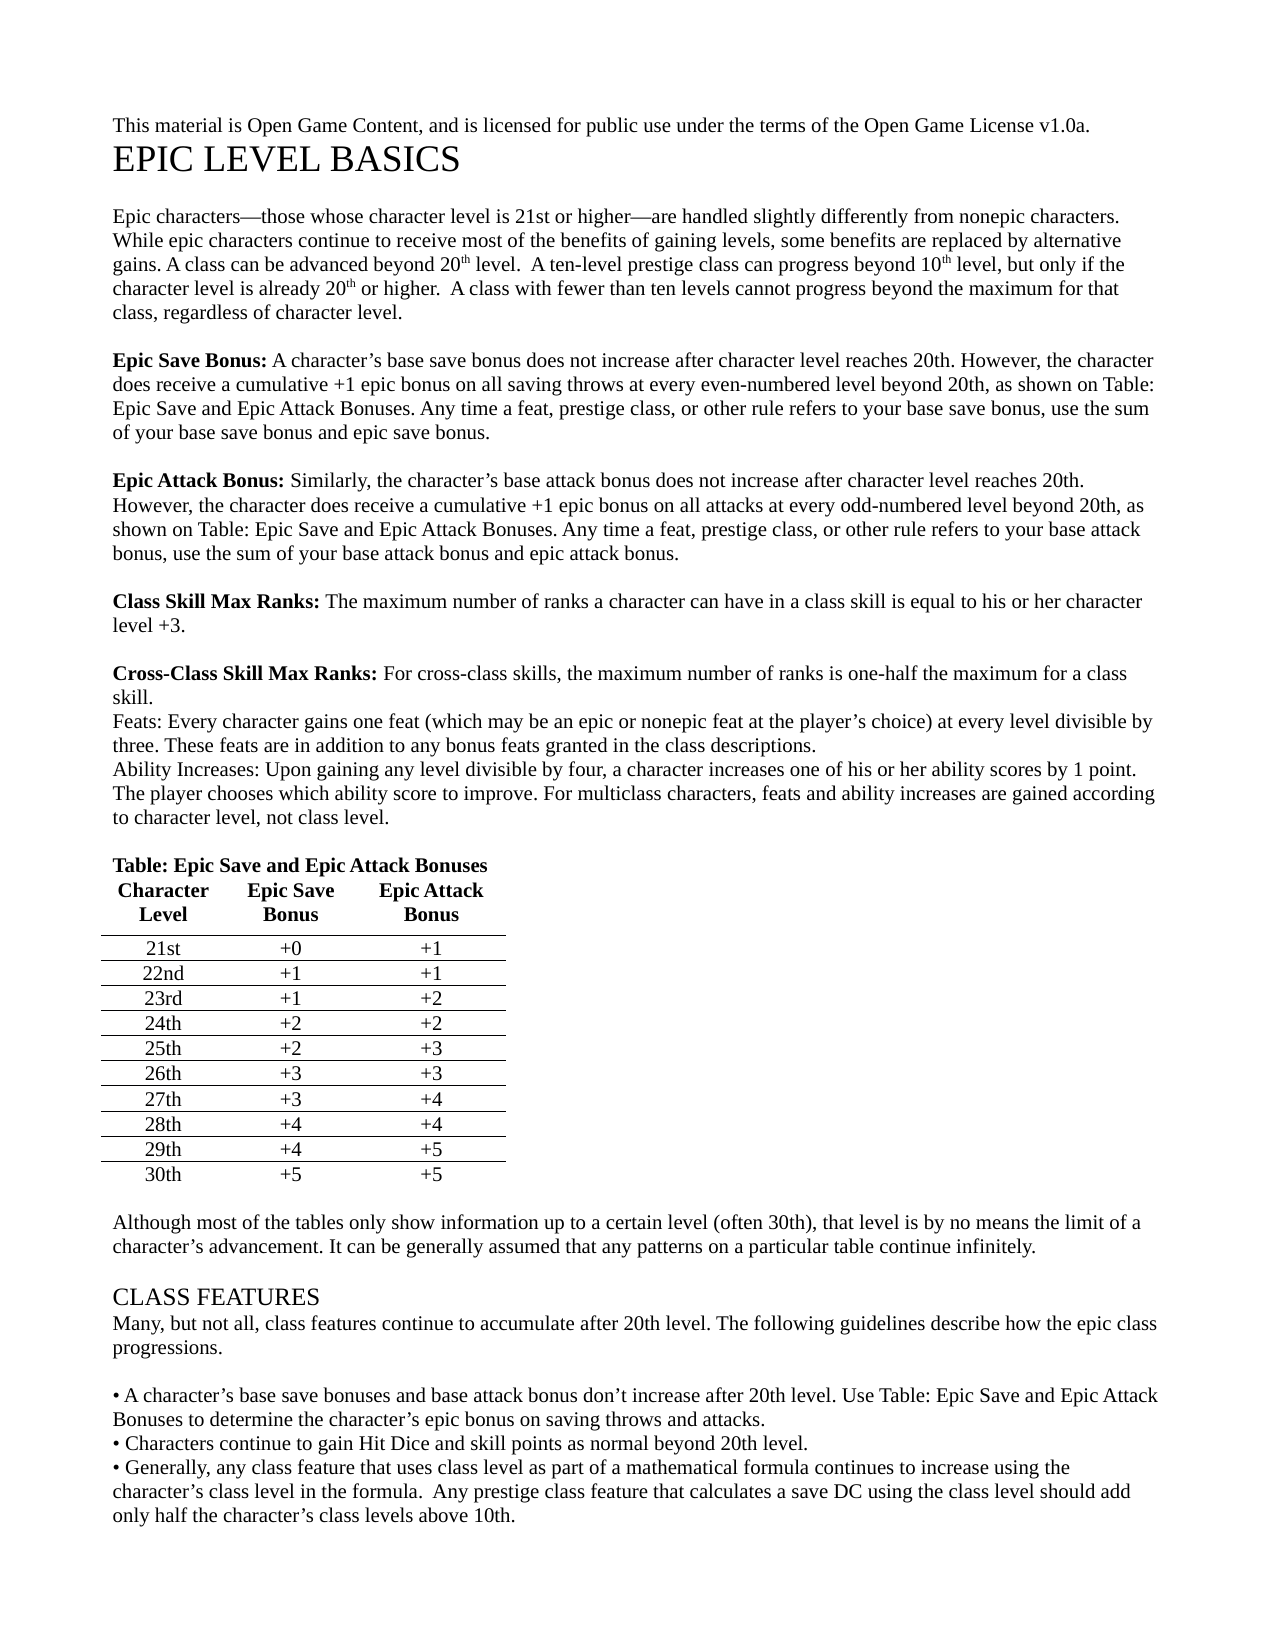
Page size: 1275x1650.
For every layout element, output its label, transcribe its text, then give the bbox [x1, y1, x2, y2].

table_cell +2 [356, 986, 506, 1010]
subtitle CLASS FEATURES [112, 1282, 1162, 1311]
text Table: Epic Save and Epic Attack Bonuses [112, 853, 1162, 877]
table_cell +4 [225, 1112, 356, 1136]
table_cell 24th [101, 1011, 225, 1035]
table_cell 27th [101, 1086, 225, 1111]
table_cell +2 [225, 1011, 356, 1035]
table_cell +5 [356, 1137, 506, 1161]
text Epic characters—those whose character level is 21st or higher—are handled slightly differently from nonepic characters. While epic characters continue to receive most of the benefits of gaining levels, some benefits are replaced by alternative gains. A class can be advanced beyond 20th level. A ten-level prestige class can progress beyond 10th level, but only if the character level is already 20th or higher. A class with fewer than ten levels cannot progress beyond the maximum for that class, regardless of character level. [112, 204, 1162, 324]
table_cell 26th [101, 1061, 225, 1085]
text Many, but not all, class features continue to accumulate after 20th level. The following guidelines describe how the epic class progressions. [112, 1311, 1162, 1359]
table_cell +1 [356, 936, 506, 960]
table_cell +1 [356, 961, 506, 985]
table_cell +3 [356, 1036, 506, 1060]
text Epic Save Bonus: A character’s base save bonus does not increase after character level reaches 20th. However, the character does receive a cumulative +1 epic bonus on all saving throws at every even-numbered level beyond 20th, as shown on Table: Epic Save and Epic Attack Bonuses. Any time a feat, prestige class, or other rule refers to your base save bonus, use the sum of your base save bonus and epic save bonus. [112, 348, 1162, 444]
table_cell 23rd [101, 986, 225, 1010]
table_cell +3 [356, 1061, 506, 1085]
table_cell +3 [225, 1061, 356, 1085]
table_cell +3 [225, 1086, 356, 1111]
text Cross-Class Skill Max Ranks: For cross-class skills, the maximum number of ranks is one-half the maximum for a class skill. [112, 661, 1162, 709]
text This material is Open Game Content, and is licensed for public use under the terms of the Open Game License v1.0a. [112, 112, 1162, 137]
table_cell 22nd [101, 961, 225, 985]
table_cell +1 [225, 961, 356, 985]
text Feats: Every character gains one feat (which may be an epic or nonepic feat at the player’s choice) at every level divisible by three. These feats are in addition to any bonus feats granted in the class descriptions. [112, 709, 1162, 757]
table_header Character Level [101, 878, 225, 935]
text • A character’s base save bonuses and base attack bonus don’t increase after 20th level. Use Table: Epic Save and Epic Attack Bonuses to determine the character’s epic bonus on saving throws and attacks. [112, 1383, 1162, 1431]
table_cell +4 [356, 1112, 506, 1136]
table_header Epic Attack Bonus [356, 878, 506, 935]
text Although most of the tables only show information up to a certain level (often 30th), that level is by no means the limit of a character’s advancement. It can be generally assumed that any patterns on a particular table continue infinitely. [112, 1210, 1162, 1258]
table_cell 25th [101, 1036, 225, 1060]
text • Generally, any class feature that uses class level as part of a mathematical formula continues to increase using the character’s class level in the formula. Any prestige class feature that calculates a save DC using the class level should add only half the character’s class levels above 10th. [112, 1455, 1162, 1527]
text Class Skill Max Ranks: The maximum number of ranks a character can have in a class skill is equal to his or her character level +3. [112, 589, 1162, 637]
table_cell 28th [101, 1112, 225, 1136]
table_cell +4 [225, 1137, 356, 1161]
table_cell +1 [225, 986, 356, 1010]
text • Characters continue to gain Hit Dice and skill points as normal beyond 20th level. [112, 1431, 1162, 1455]
table_header Epic Save Bonus [225, 878, 356, 935]
table_cell +0 [225, 936, 356, 960]
table_cell +4 [356, 1086, 506, 1111]
table_cell +5 [225, 1162, 356, 1186]
table_cell +2 [356, 1011, 506, 1035]
text Ability Increases: Upon gaining any level divisible by four, a character increases one of his or her ability scores by 1 point. The player chooses which ability score to improve. For multiclass characters, feats and ability increases are gained according to character level, not class level. [112, 757, 1162, 829]
table_cell +2 [225, 1036, 356, 1060]
table_cell +5 [356, 1162, 506, 1186]
table_cell 21st [101, 936, 225, 960]
text Epic Attack Bonus: Similarly, the character’s base attack bonus does not increase after character level reaches 20th. However, the character does receive a cumulative +1 epic bonus on all attacks at every odd-numbered level beyond 20th, as shown on Table: Epic Save and Epic Attack Bonuses. Any time a feat, prestige class, or other rule refers to your base attack bonus, use the sum of your base attack bonus and epic attack bonus. [112, 468, 1162, 565]
table_cell 30th [101, 1162, 225, 1186]
table_cell 29th [101, 1137, 225, 1161]
subtitle EPIC LEVEL BASICS [112, 137, 1162, 180]
